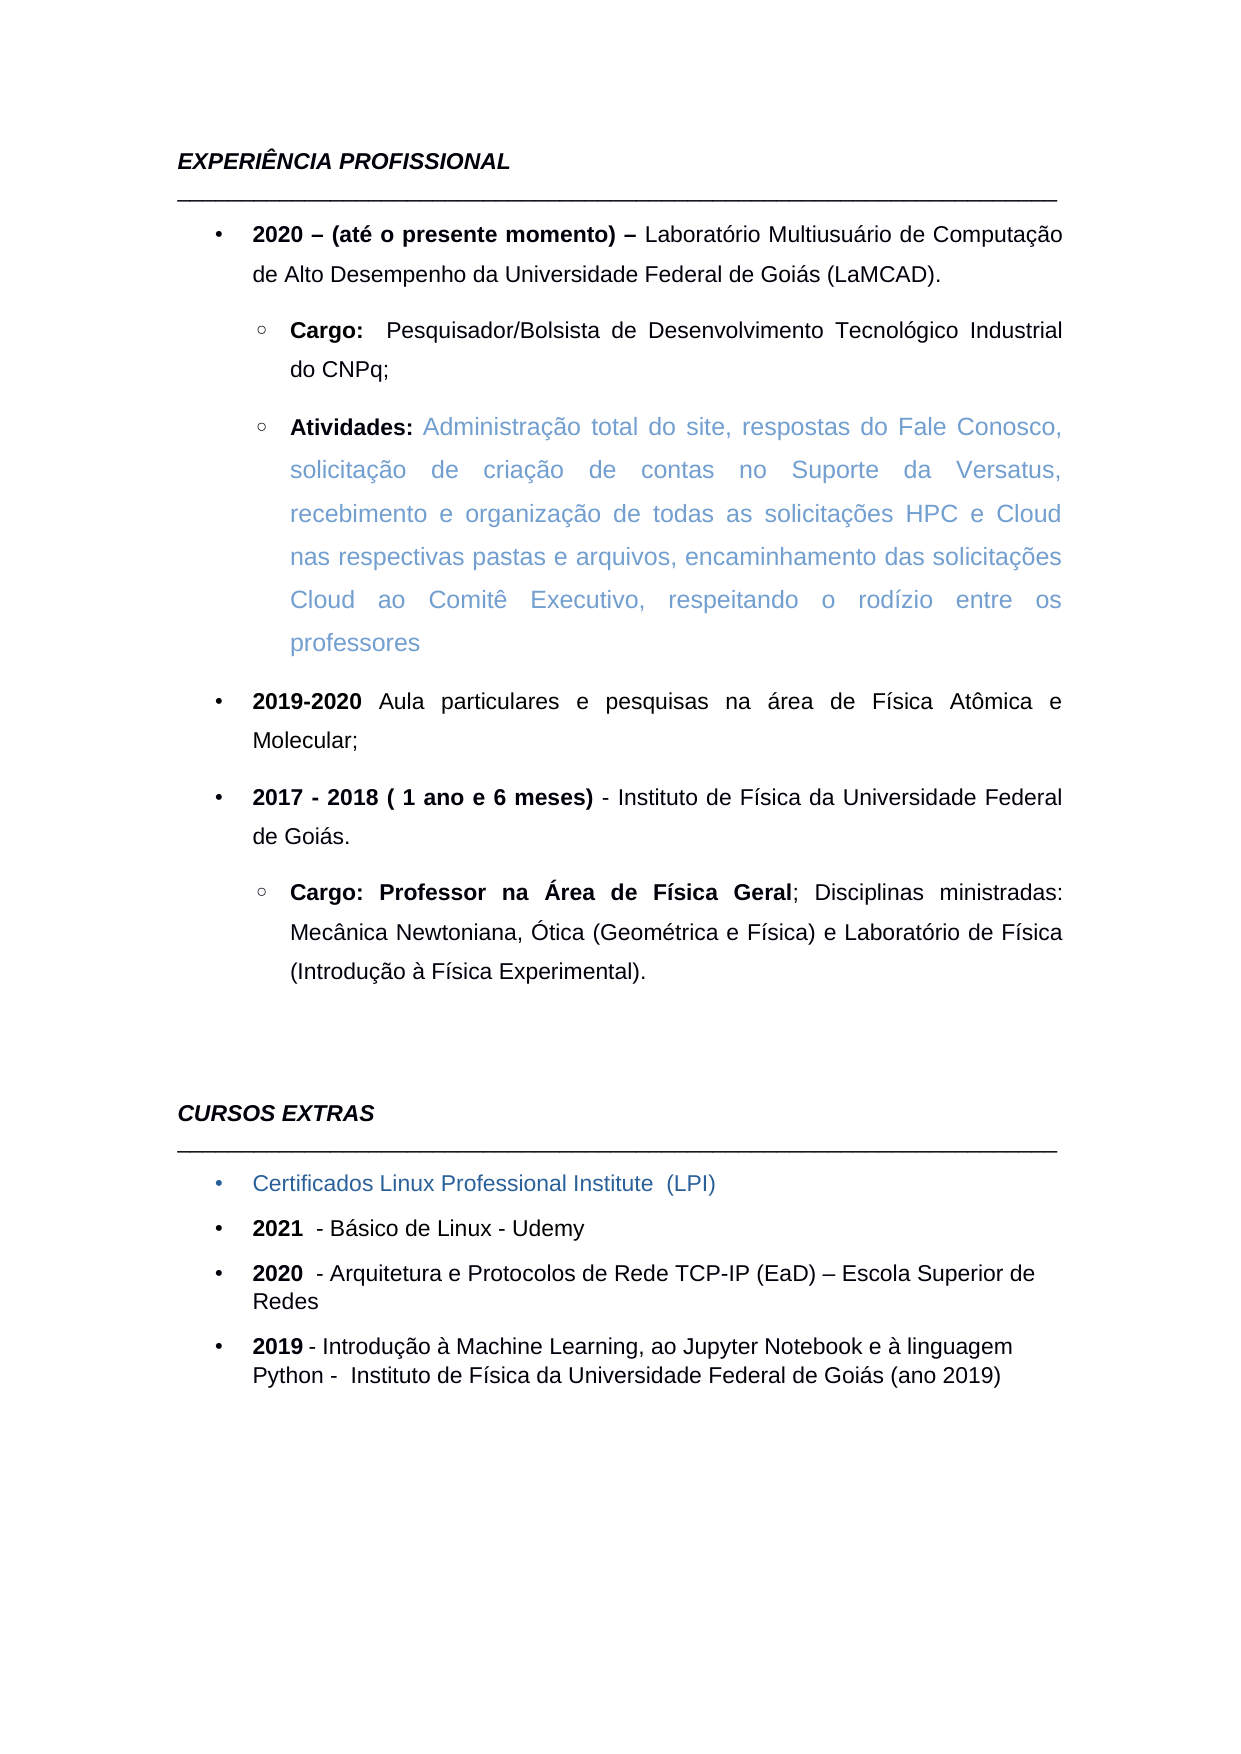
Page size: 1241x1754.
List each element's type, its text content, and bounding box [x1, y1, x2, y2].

list 2017 - 2018 ( 1 ano e 6 meses) - Instituto de Física da Universidade Federal de Goiás. [215, 783, 1063, 849]
list 2021 - Básico de Linux - Udemy [215, 1215, 1063, 1241]
list 2020 - Arquitetura e Protocolos de Rede TCP-IP (EaD) – Escola Superior de Redes [215, 1260, 1063, 1314]
list Atividades: Administração total do site, respostas do Fale Conosco, solicitação de criação de contas no Suporte da Versatus, recebimento e organização de todas as solicitações HPC e Cloud nas respectivas pastas e arquivos, encaminhamento das solicitações Cloud ao Comitê Executivo, respeitando o rodízio entre os professores [252, 412, 1063, 657]
list 2020 – (até o presente momento) – Laboratório Multiusuário de Computação de Alto Desempenho da Universidade Federal de Goiás (LaMCAD). [215, 221, 1063, 287]
list 2019 - Introdução à Machine Learning, ao Jupyter Notebook e à linguagem Python - Instituto de Física da Universidade Federal de Goiás (ano 2019) [215, 1333, 1063, 1388]
text EXPERIÊNCIA PROFISSIONAL _____________________________________________________________________ [177, 148, 1063, 202]
list Cargo: Professor na Área de Física Geral; Disciplinas ministradas: Mecânica Newtoniana, Ótica (Geométrica e Física) e Laboratório de Física (Introdução à Física Experimental). [252, 879, 1063, 984]
list Cargo: Pesquisador/Bolsista de Desenvolvimento Tecnológico Industrial do CNPq; [252, 317, 1063, 383]
list Certificados Linux Professional Institute (LPI) [215, 1169, 1063, 1196]
list 2019-2020 Aula particulares e pesquisas na área de Física Atômica e Molecular; [215, 688, 1063, 754]
text CURSOS EXTRAS _____________________________________________________________________ [177, 1100, 1063, 1153]
